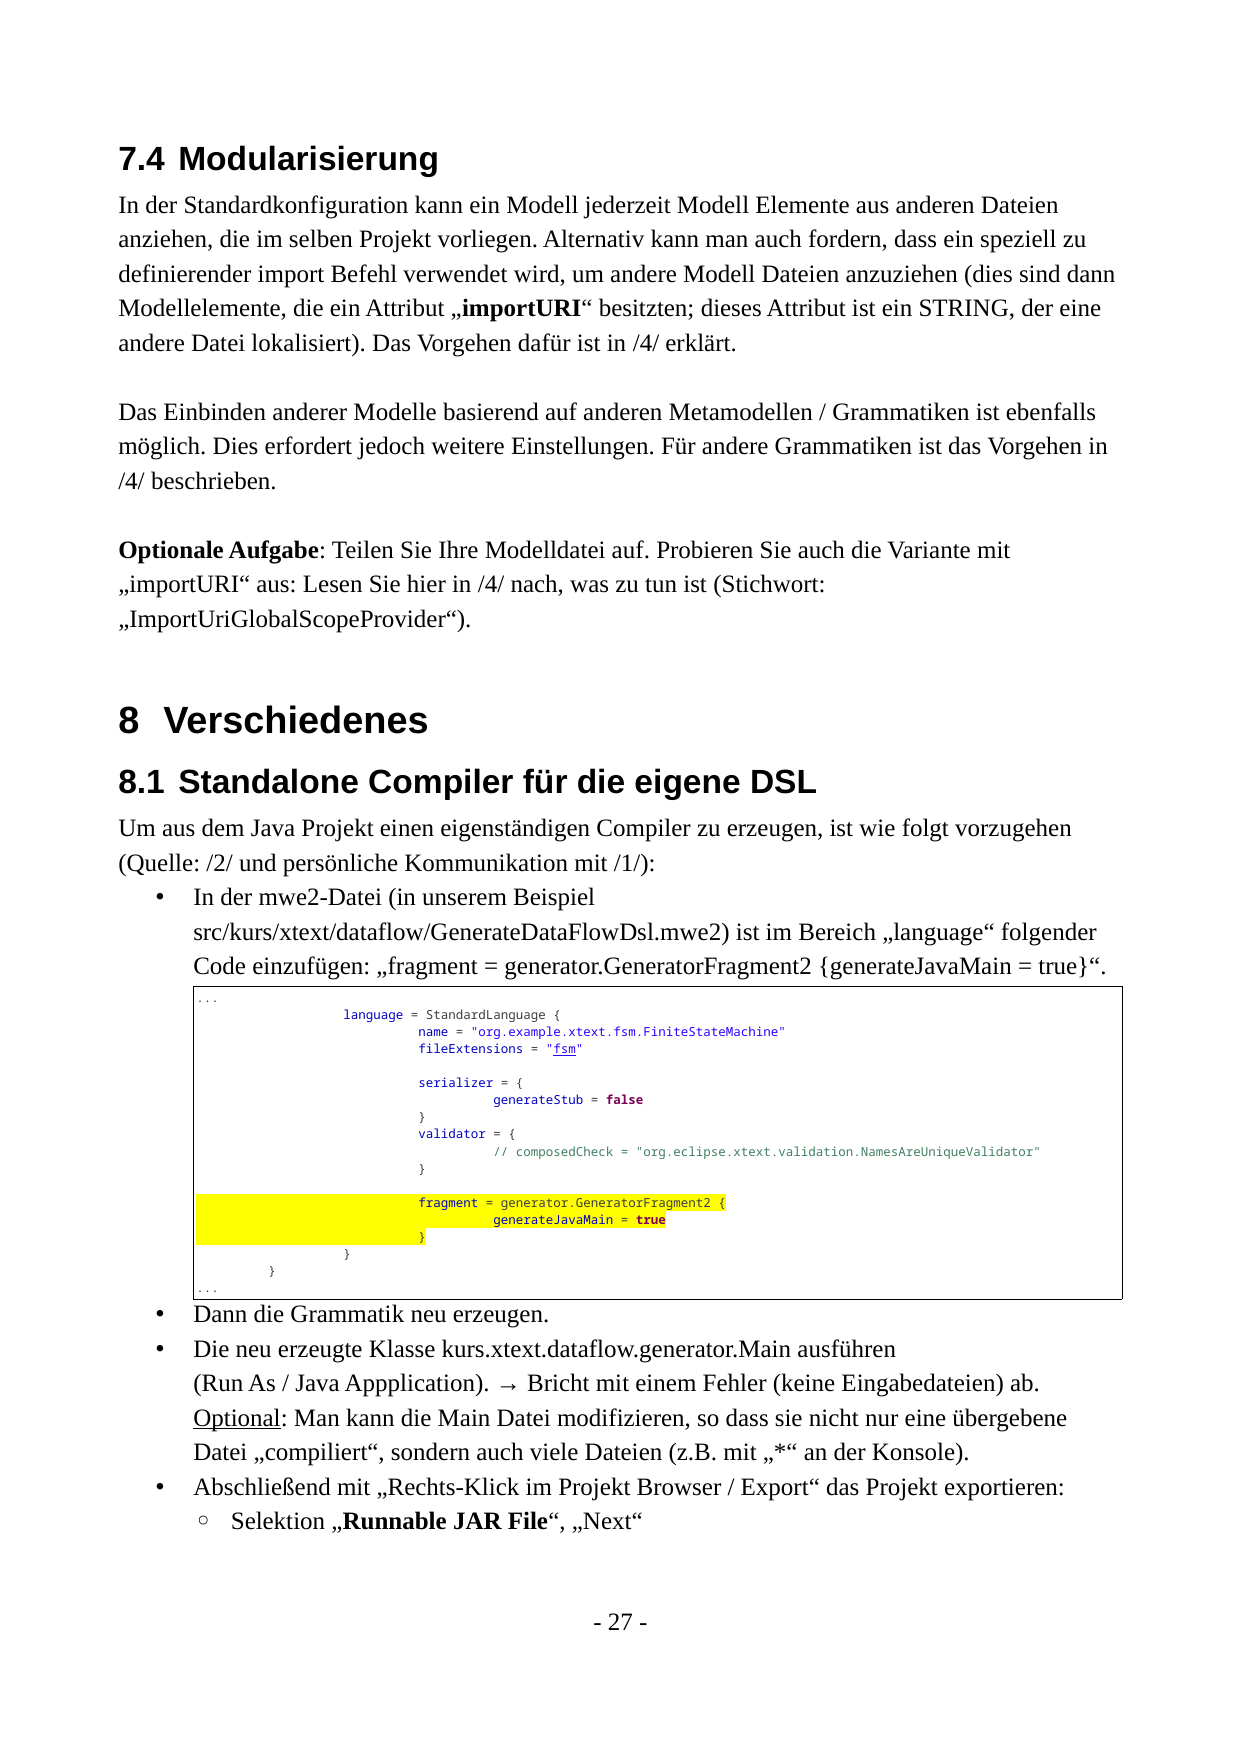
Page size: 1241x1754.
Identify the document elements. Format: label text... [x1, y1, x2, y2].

text } [194, 1242, 1122, 1259]
text generateStub = false [194, 1088, 1122, 1105]
text Um aus dem Java Projekt einen eigenständigen Compiler zu erzeugen, ist wie folgt vorzugehen (Quelle: /2/ und persönliche Kommunikation mit /1/): [118, 813, 1122, 877]
text } [194, 1157, 1122, 1177]
text ... [194, 1276, 1122, 1299]
list Dann die Grammatik neu erzeugen. [156, 1299, 1122, 1328]
list Optional: Man kann die Main Datei modifizieren, so dass sie nicht nur eine übergebene Datei „compiliert“, sondern auch viele Dateien (z.B. mit „*“ an der Konsole). [156, 1403, 1122, 1466]
text } [194, 1225, 1122, 1242]
subtitle Verschiedenes [118, 698, 1122, 741]
text Optionale Aufgabe: Teilen Sie Ihre Modelldatei auf. Probieren Sie auch die Variante mit „importURI“ aus: Lesen Sie hier in /4/ nach, was zu tun ist (Stichwort: „ImportUriGlobalScopeProvider“). [118, 535, 1122, 633]
text // composedCheck = "org.eclipse.xtext.validation.NamesAreUniqueValidator" [194, 1139, 1122, 1157]
text ... [194, 987, 1122, 1003]
text } [194, 1259, 1122, 1276]
list Abschließend mit „Rechts-Klick im Projekt Browser / Export“ das Projekt exportieren: [156, 1472, 1122, 1501]
text In der Standardkonfiguration kann ein Modell jederzeit Modell Elemente aus anderen Dateien anziehen, die im selben Projekt vorliegen. Alternativ kann man auch fordern, dass ein speziell zu definierender import Befehl verwendet wird, um andere Modell Dateien anzuziehen (dies sind dann Modellelemente, die ein Attribut „importURI“ besitzten; dieses Attribut ist ein STRING, der eine andere Datei lokalisiert). Das Vorgehen dafür ist in /4/ erklärt. [118, 190, 1122, 357]
subtitle Standalone Compiler für die eigene DSL [118, 762, 1122, 801]
text name = "org.example.xtext.fsm.FiniteStateMachine" [194, 1020, 1122, 1037]
text generateJavaMain = true [194, 1208, 1122, 1225]
text fragment = generator.GeneratorFragment2 { [194, 1191, 1122, 1208]
text Das Einbinden anderer Modelle basierend auf anderen Metamodellen / Grammatiken ist ebenfalls möglich. Dies erfordert jedoch weitere Einstellungen. Für andere Grammatiken ist das Vorgehen in /4/ beschrieben. [118, 397, 1122, 495]
list In der mwe2-Datei (in unserem Beispiel src/kurs/xtext/dataflow/GenerateDataFlowDsl.mwe2) ist im Bereich „language“ folgender Code einzufügen: „fragment = generator.GeneratorFragment2 {generateJavaMain = true}“. [156, 882, 1122, 980]
text fileExtensions = "fsm" [194, 1037, 1122, 1057]
subtitle Modularisierung [118, 139, 1122, 178]
text serializer = { [194, 1071, 1122, 1088]
list Selektion „Runnable JAR File“, „Next“ [193, 1506, 1122, 1535]
text language = StandardLanguage { [194, 1003, 1122, 1020]
text validator = { [194, 1122, 1122, 1139]
text } [194, 1105, 1122, 1122]
list Die neu erzeugte Klasse kurs.xtext.dataflow.generator.Main ausführen (Run As / Java Appplication). → Bricht mit einem Fehler (keine Eingabedateien) ab. [156, 1334, 1122, 1397]
